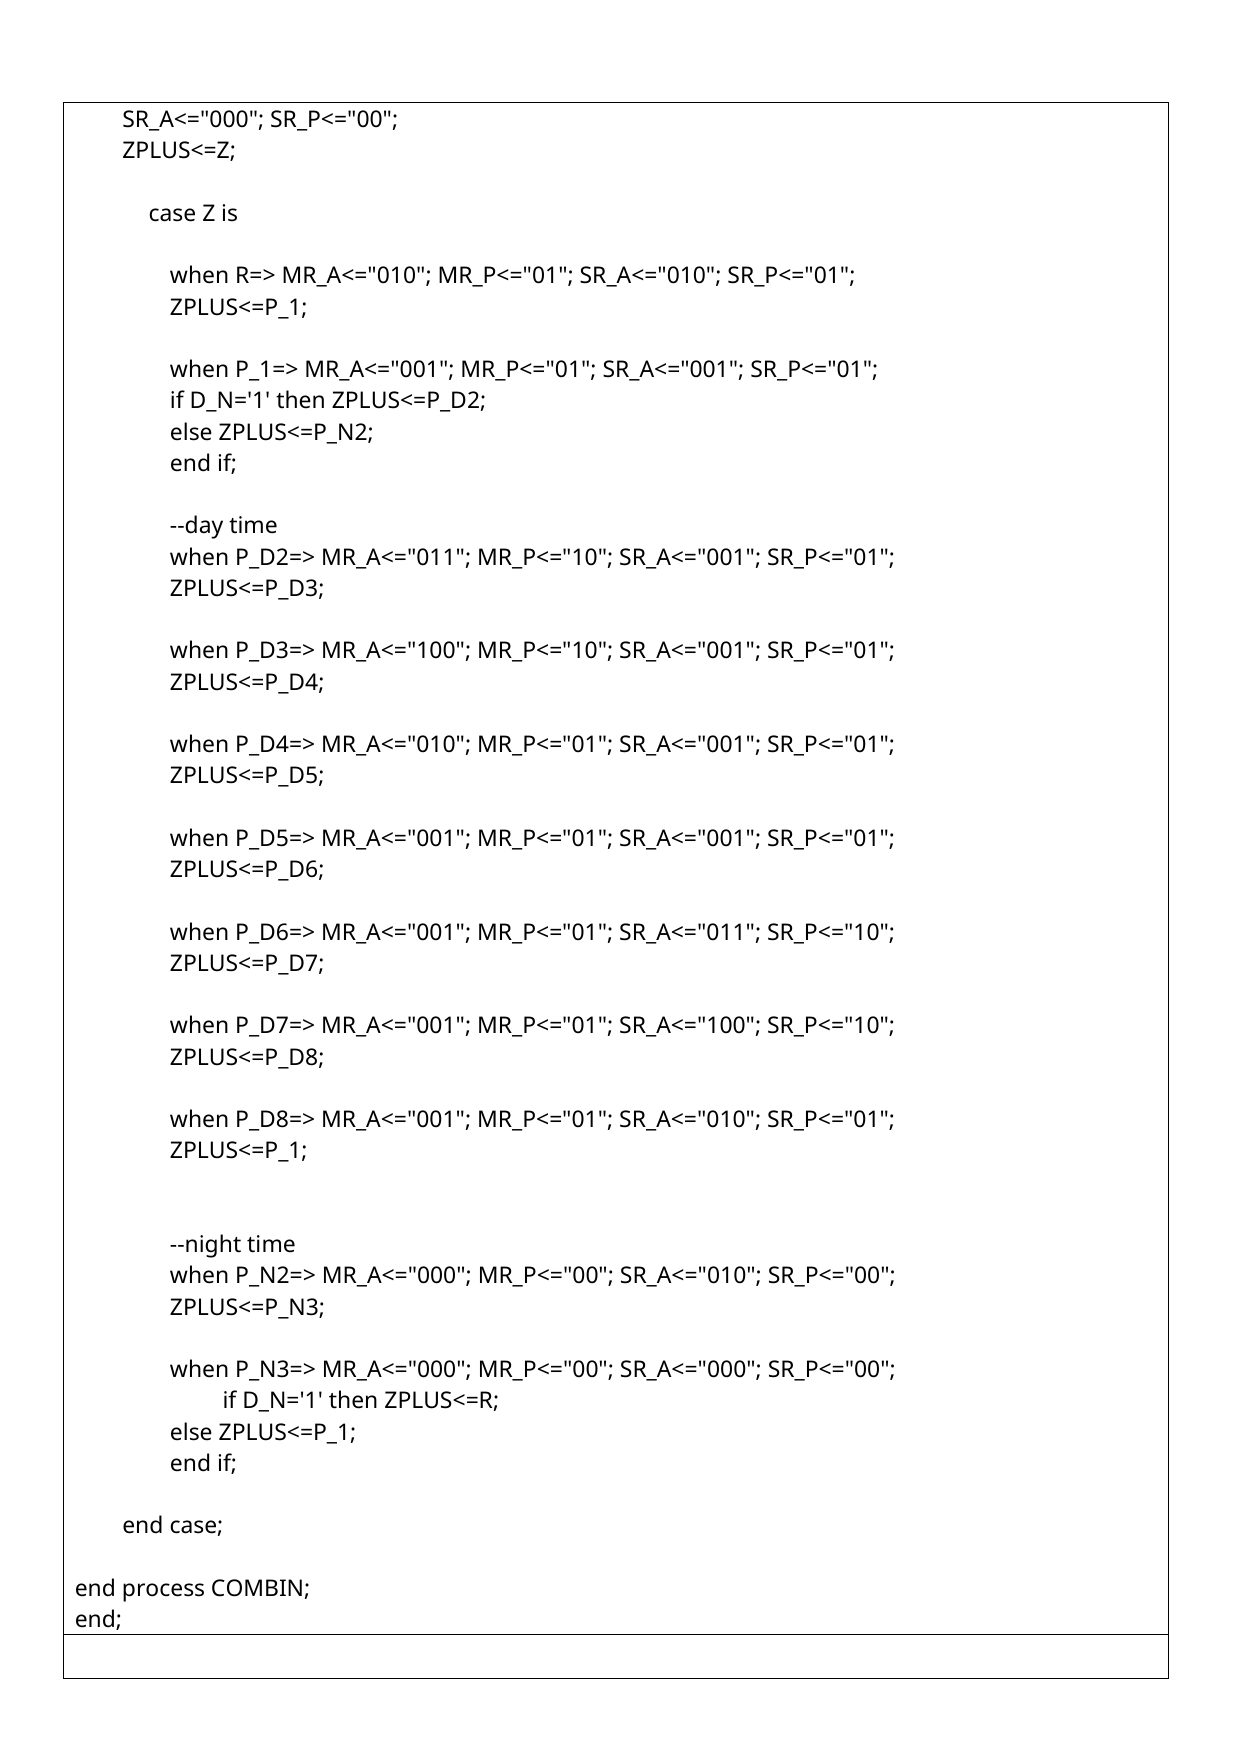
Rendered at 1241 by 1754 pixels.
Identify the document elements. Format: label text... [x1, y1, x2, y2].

table_header SR_A<="000"; SR_P<="00"; ZPLUS<=Z; case Z is when R=> MR_A<="010"; MR_P<="01"; SR_A<="010"; SR_P<="01"; ZPLUS<=P_1; when P_1=> MR_A<="001"; MR_P<="01"; SR_A<="001"; SR_P<="01"; if D_N='1' then ZPLUS<=P_D2; else ZPLUS<=P_N2; end if; --day time when P_D2=> MR_A<="011"; MR_P<="10"; SR_A<="001"; SR_P<="01"; ZPLUS<=P_D3; when P_D3=> MR_A<="100"; MR_P<="10"; SR_A<="001"; SR_P<="01"; ZPLUS<=P_D4; when P_D4=> MR_A<="010"; MR_P<="01"; SR_A<="001"; SR_P<="01"; ZPLUS<=P_D5; when P_D5=> MR_A<="001"; MR_P<="01"; SR_A<="001"; SR_P<="01"; ZPLUS<=P_D6; when P_D6=> MR_A<="001"; MR_P<="01"; SR_A<="011"; SR_P<="10"; ZPLUS<=P_D7; when P_D7=> MR_A<="001"; MR_P<="01"; SR_A<="100"; SR_P<="10"; ZPLUS<=P_D8; when P_D8=> MR_A<="001"; MR_P<="01"; SR_A<="010"; SR_P<="01"; ZPLUS<=P_1; --night time when P_N2=> MR_A<="000"; MR_P<="00"; SR_A<="010"; SR_P<="00"; ZPLUS<=P_N3; when P_N3=> MR_A<="000"; MR_P<="00"; SR_A<="000"; SR_P<="00"; if D_N='1' then ZPLUS<=R; else ZPLUS<=P_1; end if; end case; end process COMBIN; end; [64, 103, 1168, 1634]
table_cell [64, 1635, 1168, 1678]
